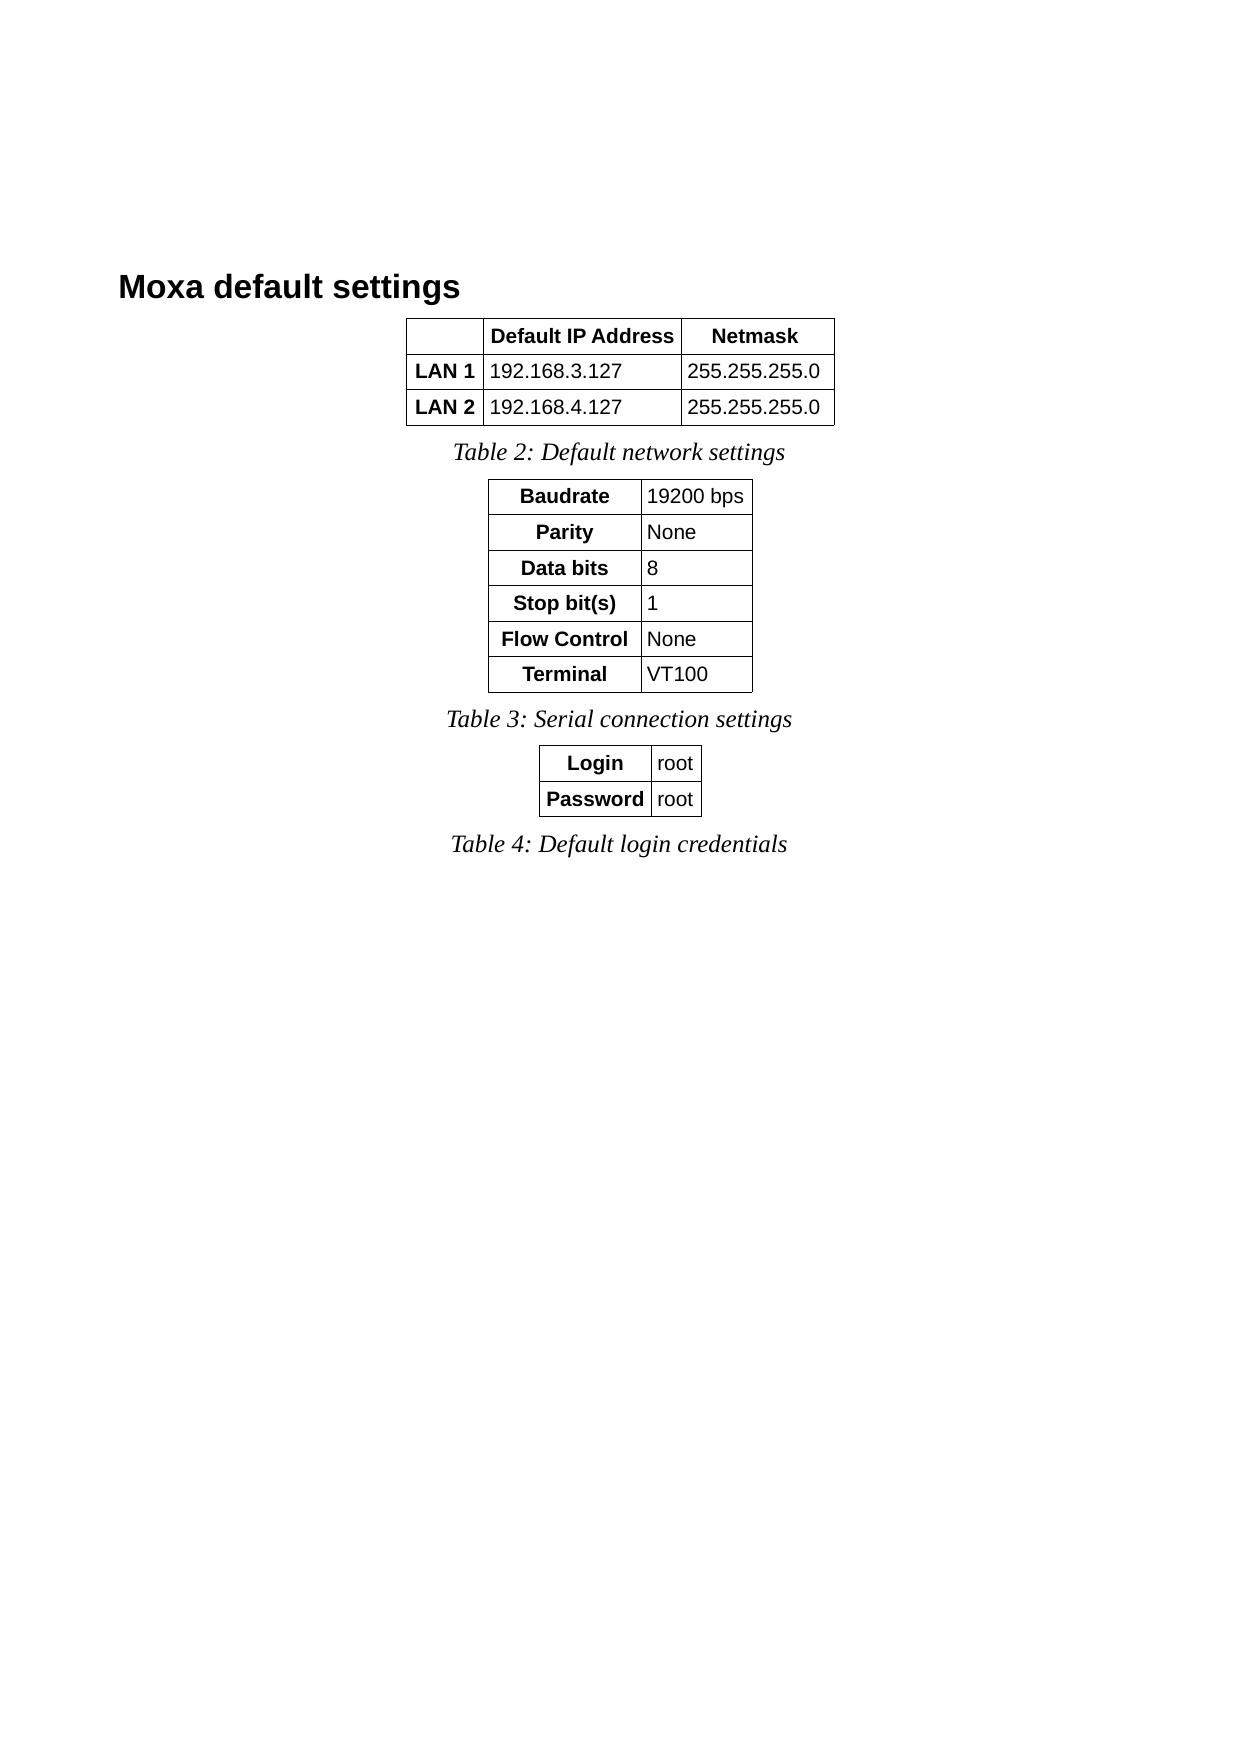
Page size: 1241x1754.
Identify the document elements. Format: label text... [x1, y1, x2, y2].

table_header Netmask [682, 319, 834, 353]
table_cell None [642, 622, 752, 656]
table_cell Parity [489, 515, 641, 549]
table_cell Flow Control [489, 622, 641, 656]
table_cell Password [540, 782, 651, 816]
table_cell VT100 [642, 657, 752, 692]
text Table 2: Default network settings [118, 437, 1122, 466]
table_header root [652, 746, 701, 781]
table_cell 255.255.255.0 [682, 390, 834, 424]
text Table 3: Serial connection settings [118, 704, 1122, 733]
table_header Login [540, 746, 651, 781]
table_header 19200 bps [642, 480, 752, 514]
table_header Default IP Address [484, 319, 681, 353]
text Table 4: Default login credentials [118, 829, 1122, 858]
table_header [407, 319, 483, 353]
table_cell LAN 1 [407, 355, 483, 389]
table_cell None [642, 515, 752, 549]
table_cell Data bits [489, 551, 641, 585]
table_header Baudrate [489, 480, 641, 514]
table_cell 255.255.255.0 [682, 355, 834, 389]
table_cell 192.168.3.127 [484, 355, 681, 389]
table_cell Stop bit(s) [489, 586, 641, 621]
table_cell Terminal [489, 657, 641, 692]
table_cell 8 [642, 551, 752, 585]
table_cell 192.168.4.127 [484, 390, 681, 424]
subtitle Moxa default settings [118, 267, 1122, 306]
table_cell LAN 2 [407, 390, 483, 424]
table_cell root [652, 782, 701, 816]
table_cell 1 [642, 586, 752, 621]
